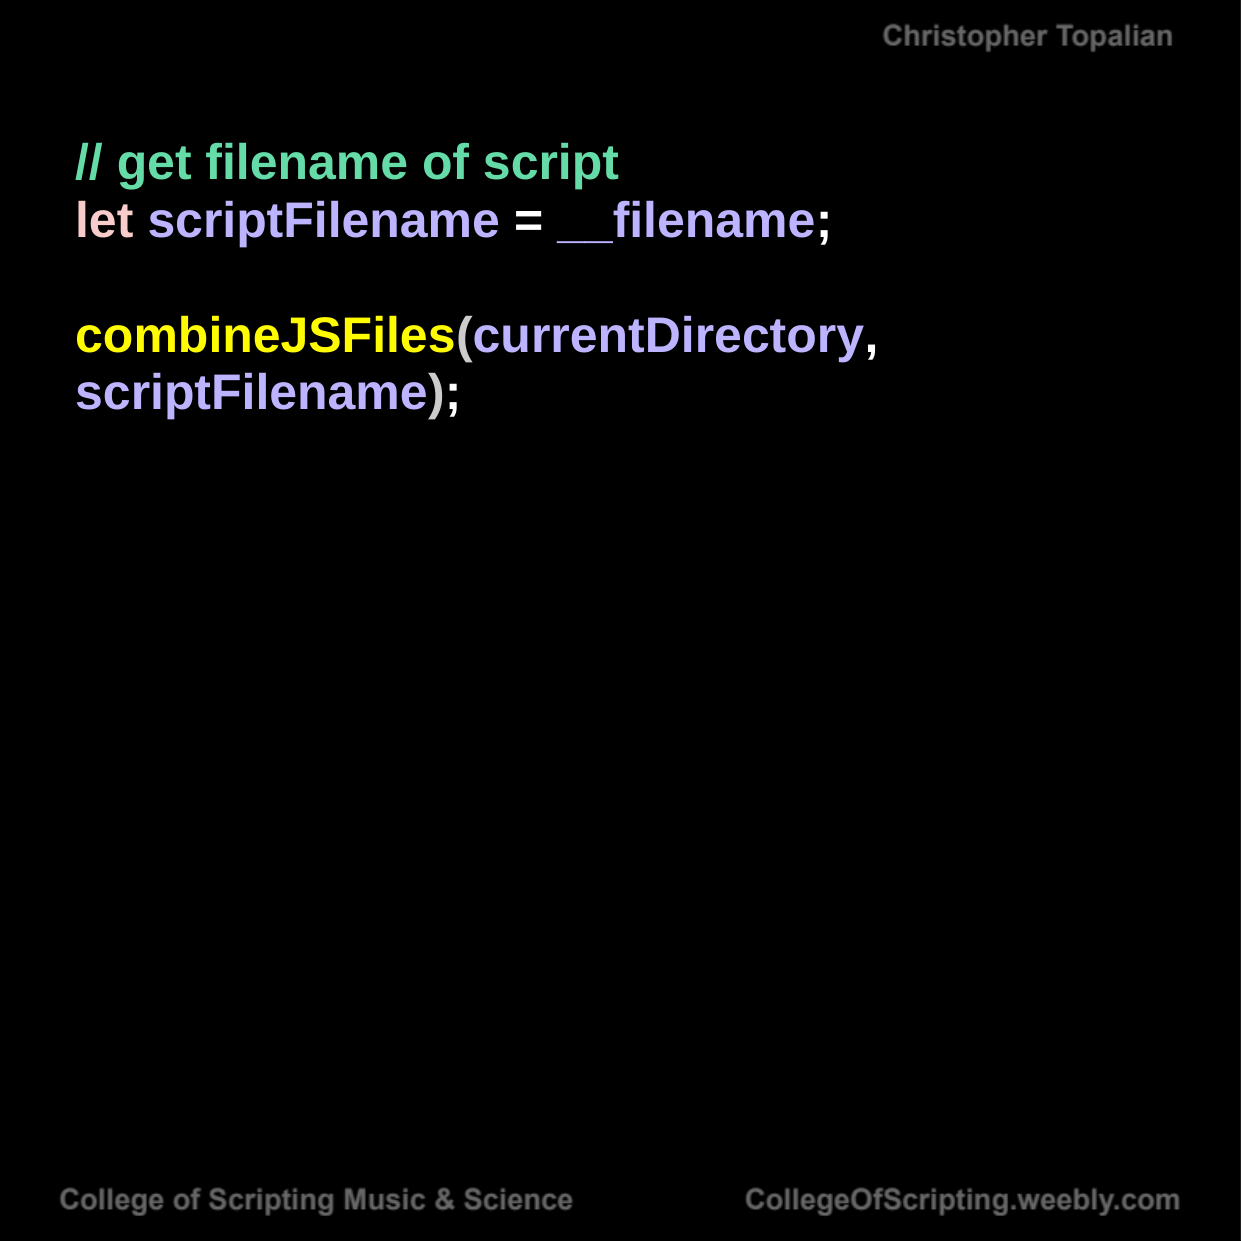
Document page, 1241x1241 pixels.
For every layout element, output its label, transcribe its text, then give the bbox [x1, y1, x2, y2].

text // get filename of script [75, 132, 1166, 190]
text let scriptFilename = __filename; [75, 190, 1166, 247]
text combineJSFiles(currentDirectory, scriptFilename); [75, 305, 1166, 420]
